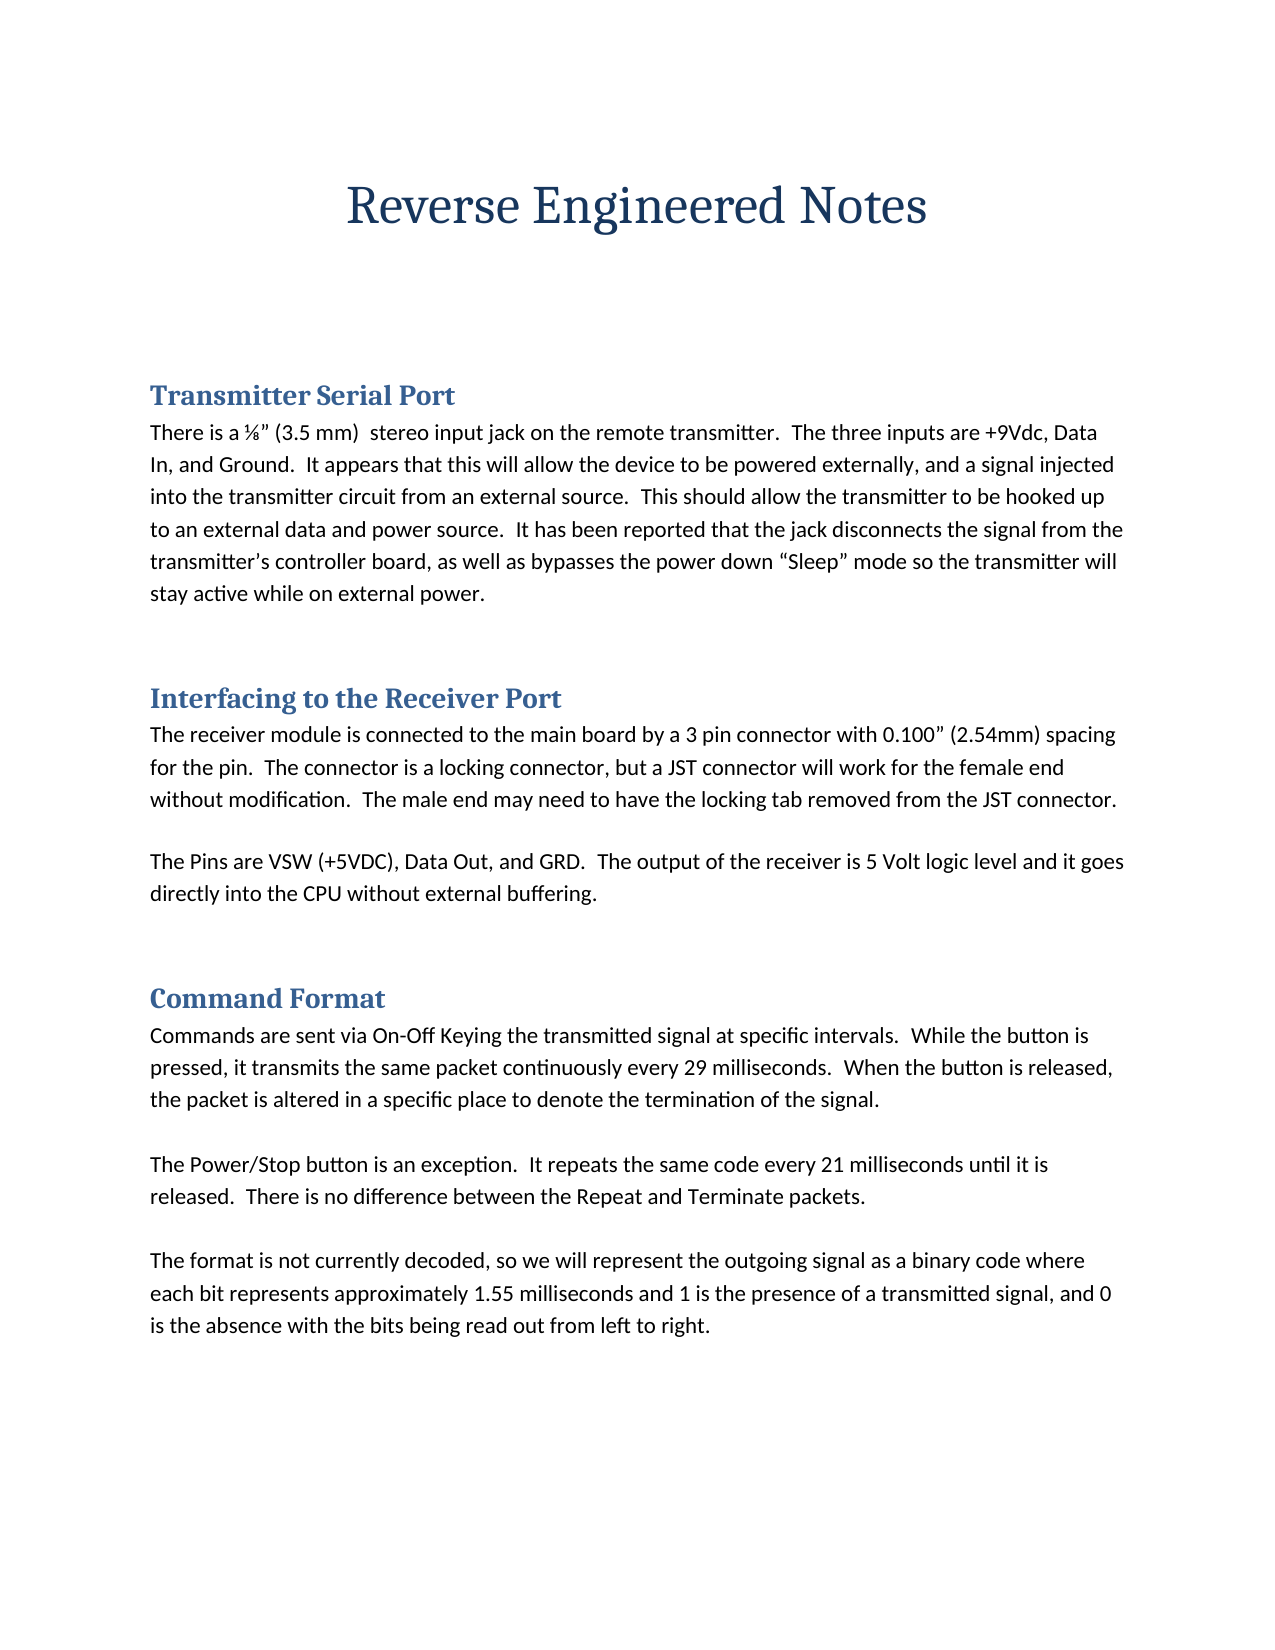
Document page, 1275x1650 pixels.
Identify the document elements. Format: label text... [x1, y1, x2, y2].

subtitle Interfacing to the Receiver Port [150, 682, 1125, 716]
text Commands are sent via On-Off Keying the transmitted signal at specific intervals. While the button is pressed, it transmits the same packet continuously every 29 milliseconds. When the button is released, the packet is altered in a specific place to denote the termination of the signal. The Power/Stop button is an exception. It repeats the same code every 21 milliseconds until it is released. There is no difference between the Repeat and Terminate packets. The format is not currently decoded, so we will represent the outgoing signal as a binary code where each bit represents approximately 1.55 milliseconds and 1 is the presence of a transmitted signal, and 0 is the absence with the bits being read out from left to right. [150, 1021, 1125, 1339]
text The receiver module is connected to the main board by a 3 pin connector with 0.100” (2.54mm) spacing for the pin. The connector is a locking connector, but a JST connector will work for the female end without modification. The male end may need to have the locking tab removed from the JST connector. The Pins are VSW (+5VDC), Data Out, and GRD. The output of the receiver is 5 Volt logic level and it goes directly into the CPU without external buffering. [150, 721, 1125, 908]
text There is a ⅛” (3.5 mm) stereo input jack on the remote transmitter. The three inputs are +9Vdc, Data In, and Ground. It appears that this will allow the device to be powered externally, and a signal injected into the transmitter circuit from an external source. This should allow the transmitter to be hooked up to an external data and power source. It has been reported that the jack disconnects the signal from the transmitter’s controller board, as well as bypasses the power down “Sleep” mode so the transmitter will stay active while on external power. [150, 418, 1125, 607]
text Reverse Engineered Notes [150, 175, 1125, 237]
subtitle Transmitter Serial Port [150, 312, 1125, 413]
subtitle Command Format [150, 983, 1125, 1016]
